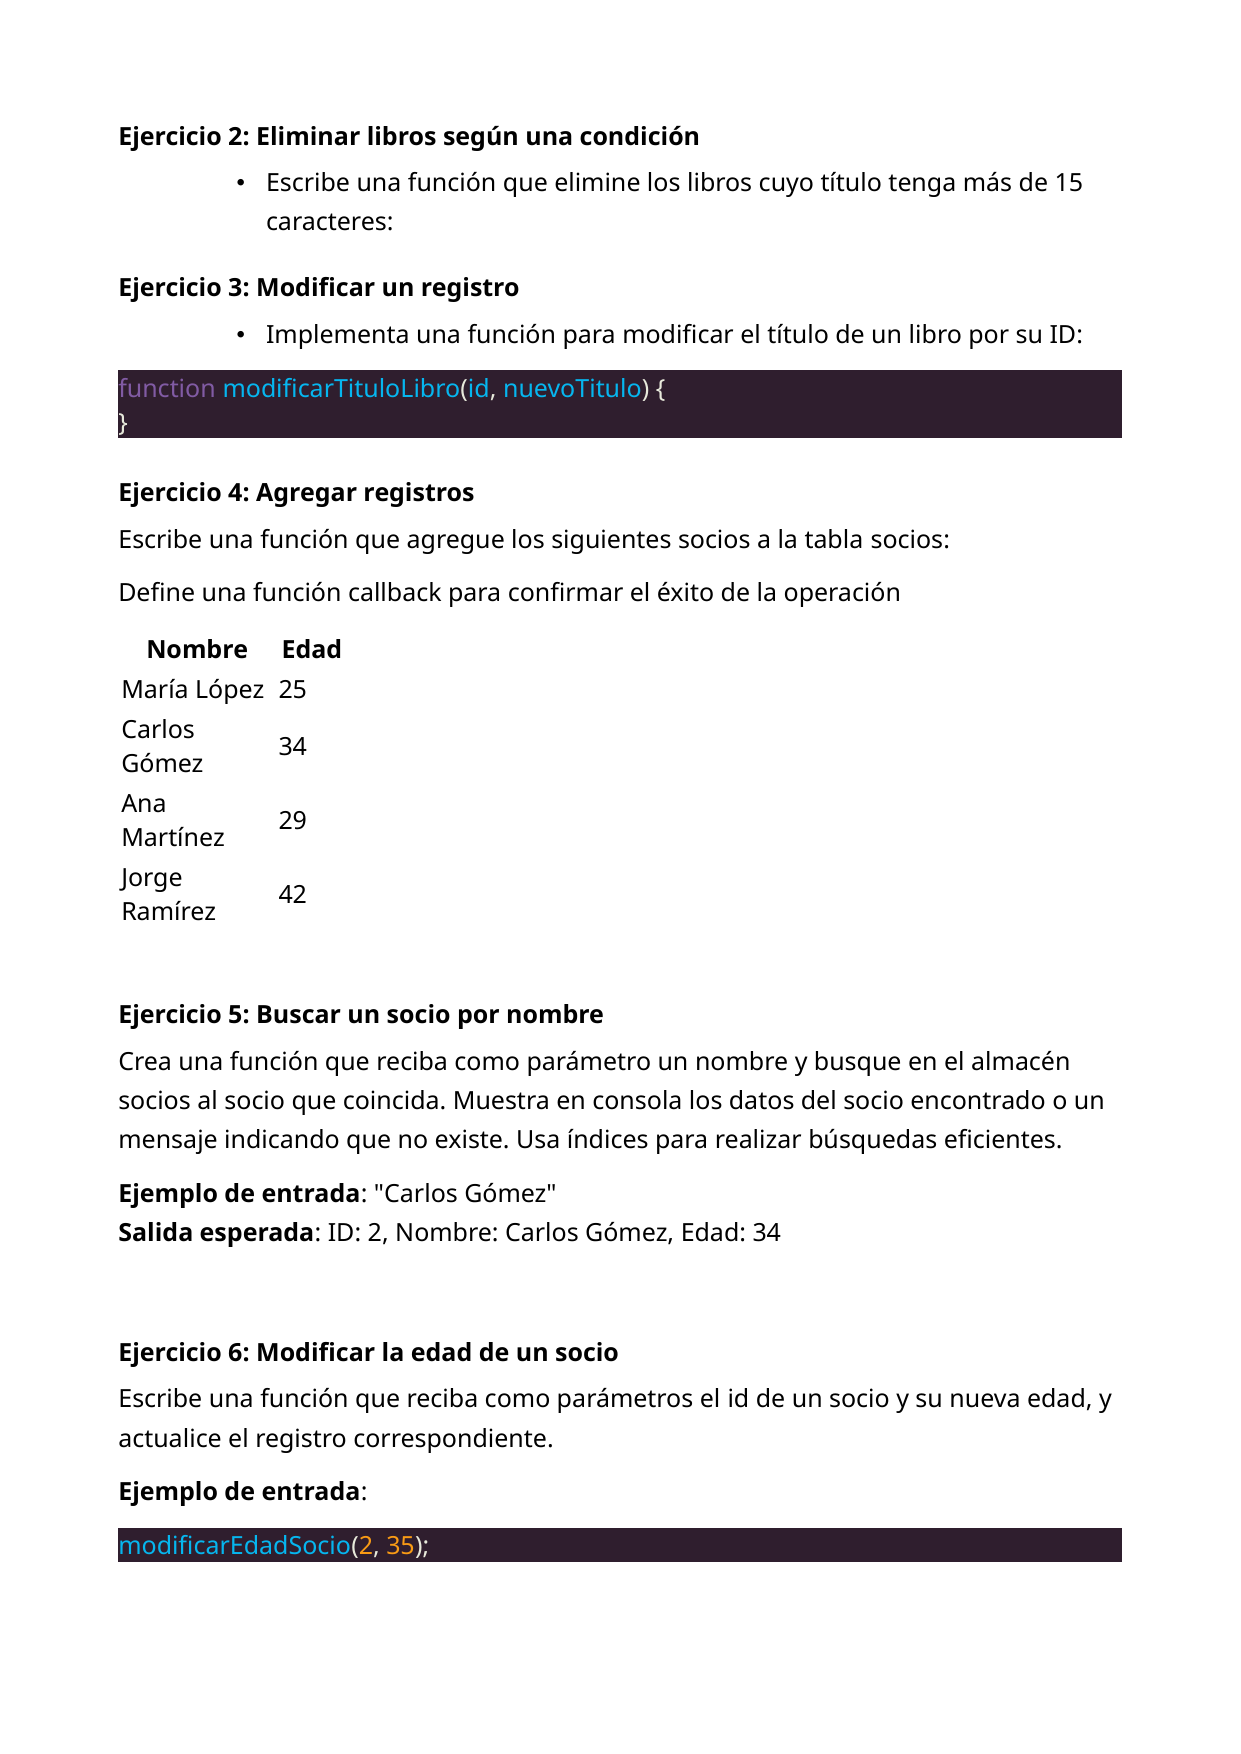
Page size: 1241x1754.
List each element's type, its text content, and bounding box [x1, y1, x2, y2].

text Define una función callback para confirmar el éxito de la operación [118, 575, 1122, 609]
table_header Nombre [118, 629, 275, 669]
subtitle Ejercicio 6: Modificar la edad de un socio [118, 1334, 1122, 1368]
text Escribe una función que agregue los siguientes socios a la tabla socios: [118, 521, 1122, 555]
subtitle Ejercicio 4: Agregar registros [118, 475, 1122, 509]
table_cell 29 [275, 783, 348, 856]
text Ejemplo de entrada: [118, 1474, 1122, 1508]
table_cell Carlos Gómez [118, 709, 275, 782]
text modificarEdadSocio(2, 35); [118, 1528, 1122, 1562]
subtitle Ejercicio 3: Modificar un registro [118, 270, 1122, 304]
table_header Edad [275, 629, 348, 669]
table_cell Jorge Ramírez [118, 856, 275, 930]
text Ejemplo de entrada: "Carlos Gómez" Salida esperada: ID: 2, Nombre: Carlos Gómez, Edad: 34 [118, 1175, 1122, 1248]
table_cell 25 [275, 669, 348, 708]
subtitle Ejercicio 2: Eliminar libros según una condición [118, 118, 1122, 152]
list Implementa una función para modificar el título de un libro por su ID: [236, 317, 1122, 351]
table_cell María López [118, 669, 275, 708]
text } [118, 404, 1122, 438]
subtitle Ejercicio 5: Buscar un socio por nombre [118, 997, 1122, 1031]
table_cell 34 [275, 709, 348, 782]
text Escribe una función que reciba como parámetros el id de un socio y su nueva edad, y actualice el registro correspondiente. [118, 1381, 1122, 1454]
table_cell Ana Martínez [118, 783, 275, 856]
text function modificarTituloLibro(id, nuevoTitulo) { [118, 370, 1122, 404]
text Crea una función que reciba como parámetro un nombre y busque en el almacén socios al socio que coincida. Muestra en consola los datos del socio encontrado o un mensaje indicando que no existe. Usa índices para realizar búsquedas eficientes. [118, 1043, 1122, 1156]
table_cell 42 [275, 856, 348, 930]
list Escribe una función que elimine los libros cuyo título tenga más de 15 caracteres: [236, 165, 1122, 238]
